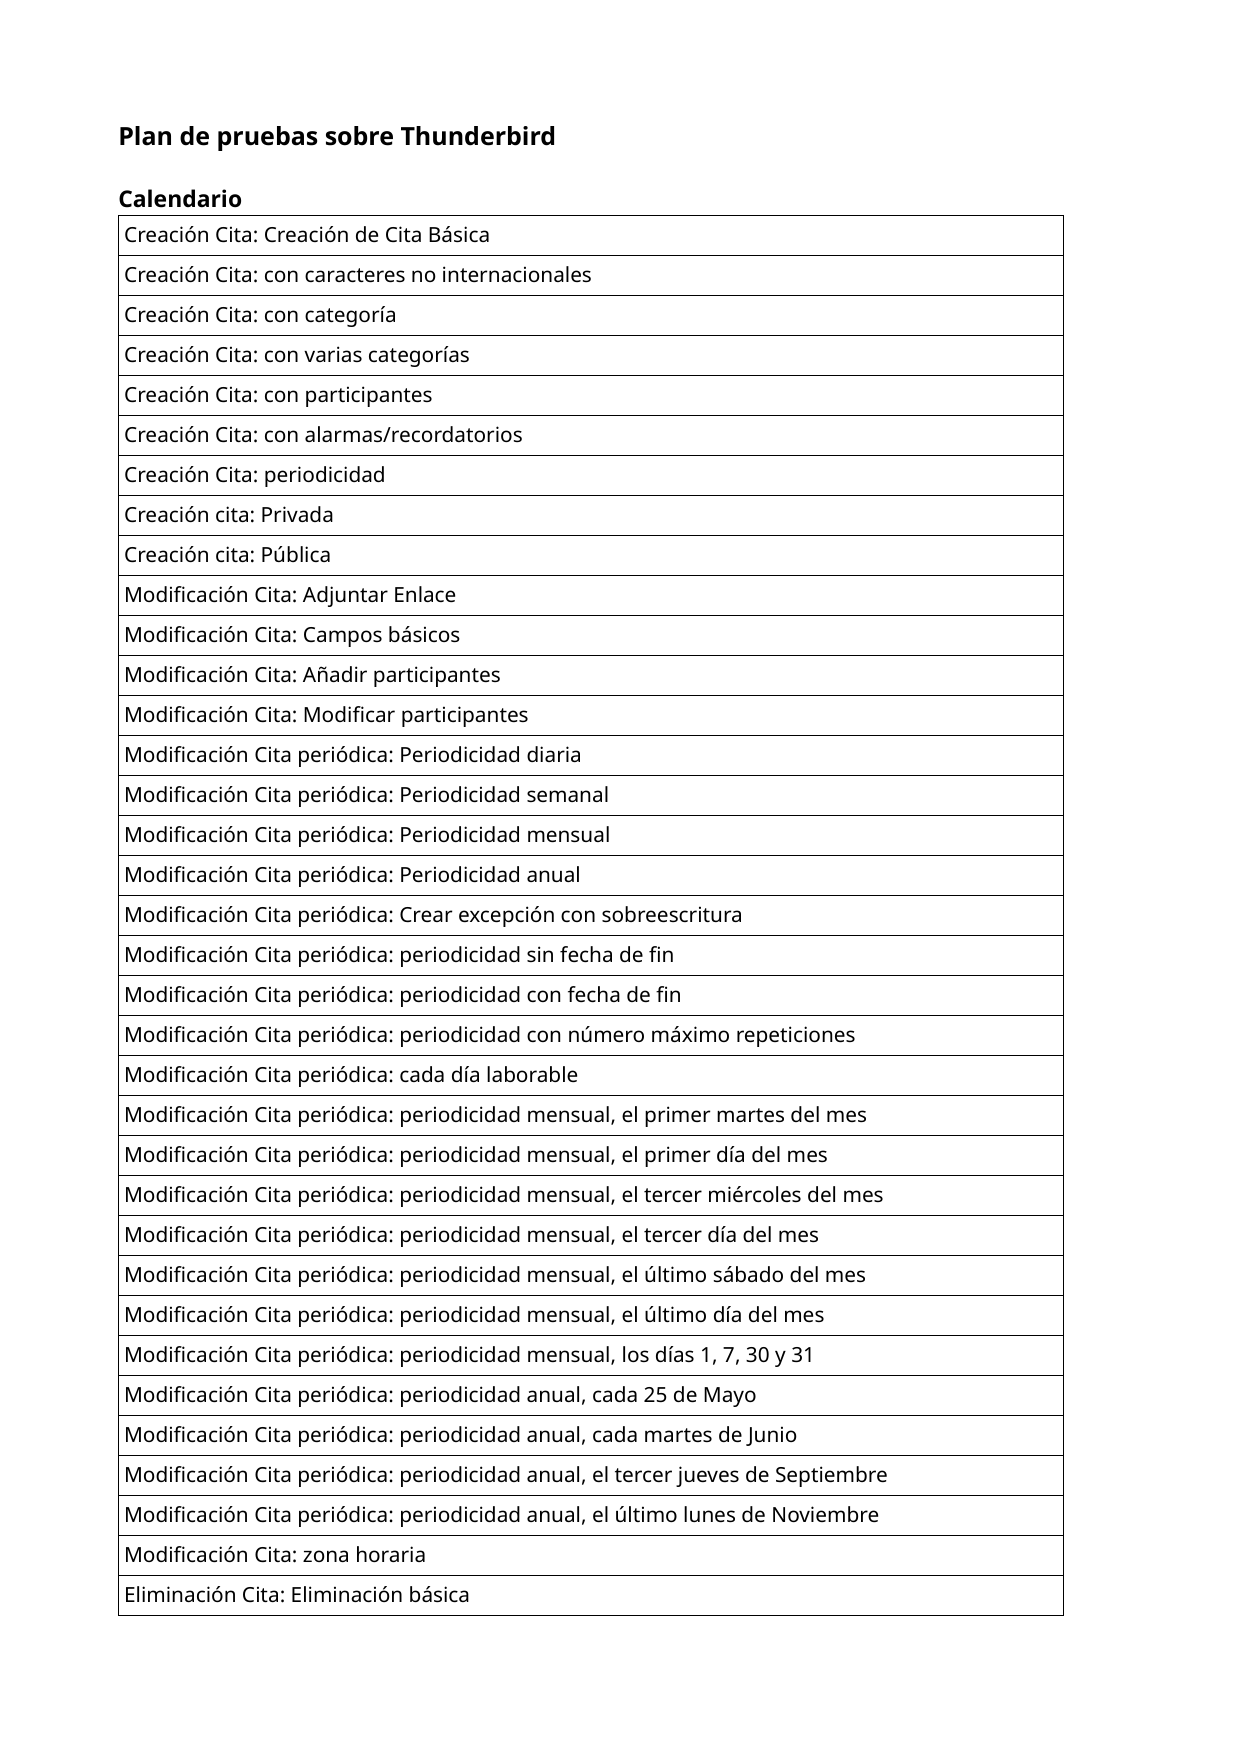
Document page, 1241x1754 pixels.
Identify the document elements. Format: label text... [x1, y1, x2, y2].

table_cell Creación Cita: con categoría [119, 296, 1063, 335]
table_cell Modificación Cita periódica: Crear excepción con sobreescritura [119, 896, 1063, 935]
table_cell Modificación Cita: Añadir participantes [119, 656, 1063, 695]
table_cell Modificación Cita periódica: periodicidad mensual, los días 1, 7, 30 y 31 [119, 1336, 1063, 1375]
table_cell Modificación Cita periódica: Periodicidad semanal [119, 776, 1063, 815]
table_header Creación Cita: Creación de Cita Básica [119, 216, 1063, 255]
table_cell Modificación Cita periódica: periodicidad mensual, el primer martes del mes [119, 1096, 1063, 1135]
table_cell Creación Cita: con caracteres no internacionales [119, 256, 1063, 295]
text Calendario [118, 183, 1122, 215]
table_cell Modificación Cita: Modificar participantes [119, 696, 1063, 735]
table_cell Modificación Cita periódica: cada día laborable [119, 1056, 1063, 1095]
table_cell Modificación Cita periódica: Periodicidad anual [119, 856, 1063, 895]
table_cell Modificación Cita periódica: periodicidad mensual, el tercer día del mes [119, 1216, 1063, 1255]
table_cell Modificación Cita periódica: periodicidad sin fecha de fin [119, 936, 1063, 975]
table_cell Modificación Cita periódica: periodicidad mensual, el primer día del mes [119, 1136, 1063, 1175]
table_cell Modificación Cita periódica: Periodicidad diaria [119, 736, 1063, 775]
table_cell Modificación Cita periódica: periodicidad anual, cada 25 de Mayo [119, 1376, 1063, 1415]
table_cell Modificación Cita periódica: periodicidad anual, el tercer jueves de Septiembre [119, 1456, 1063, 1495]
table_cell Modificación Cita periódica: periodicidad mensual, el último sábado del mes [119, 1256, 1063, 1295]
table_cell Creación Cita: con varias categorías [119, 336, 1063, 375]
table_cell Creación cita: Privada [119, 496, 1063, 535]
table_cell Creación Cita: con participantes [119, 376, 1063, 415]
table_cell Modificación Cita periódica: periodicidad anual, el último lunes de Noviembre [119, 1496, 1063, 1535]
table_cell Modificación Cita periódica: Periodicidad mensual [119, 816, 1063, 855]
table_cell Modificación Cita periódica: periodicidad con fecha de fin [119, 976, 1063, 1015]
table_cell Creación cita: Pública [119, 536, 1063, 575]
table_cell Modificación Cita periódica: periodicidad mensual, el último día del mes [119, 1296, 1063, 1335]
table_cell Creación Cita: periodicidad [119, 456, 1063, 495]
table_cell Modificación Cita: zona horaria [119, 1536, 1063, 1575]
table_cell Modificación Cita periódica: periodicidad anual, cada martes de Junio [119, 1416, 1063, 1455]
table_cell Eliminación Cita: Eliminación básica [119, 1576, 1063, 1615]
table_cell Modificación Cita: Campos básicos [119, 616, 1063, 655]
table_cell Modificación Cita periódica: periodicidad con número máximo repeticiones [119, 1016, 1063, 1055]
table_cell Modificación Cita: Adjuntar Enlace [119, 576, 1063, 615]
table_cell Modificación Cita periódica: periodicidad mensual, el tercer miércoles del mes [119, 1176, 1063, 1215]
text Plan de pruebas sobre Thunderbird [118, 118, 1122, 152]
table_cell Creación Cita: con alarmas/recordatorios [119, 416, 1063, 455]
